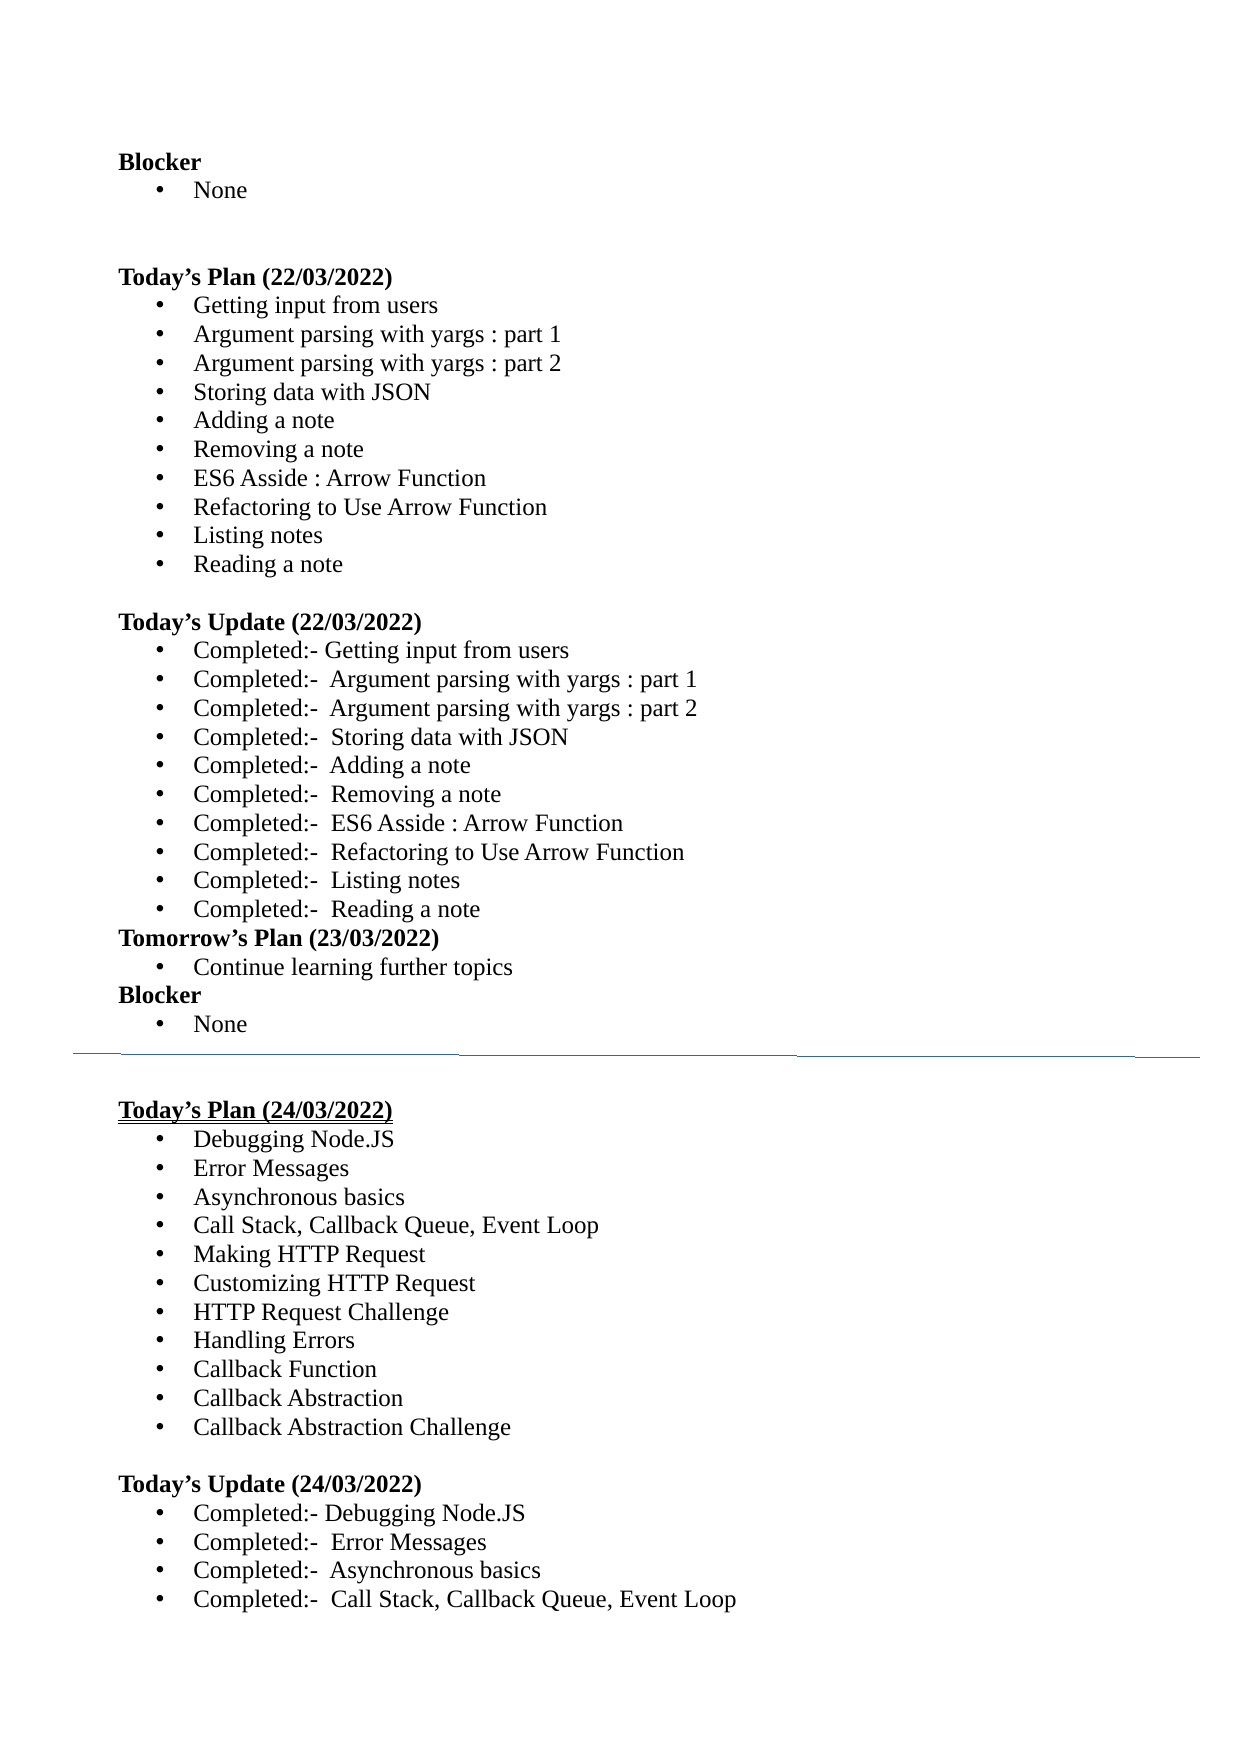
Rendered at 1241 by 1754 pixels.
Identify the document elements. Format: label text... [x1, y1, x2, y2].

list Completed:- Adding a note [156, 751, 1122, 779]
list Debugging Node.JS [156, 1124, 1122, 1153]
text Today’s Update (24/03/2022) [118, 1469, 1122, 1498]
text Today’s Plan (24/03/2022) [118, 1096, 1122, 1124]
text Today’s Update (22/03/2022) [118, 607, 1122, 636]
list Error Messages [156, 1153, 1122, 1182]
list Handling Errors [156, 1326, 1122, 1354]
list HTTP Request Challenge [156, 1297, 1122, 1326]
list Completed:- Getting input from users [156, 636, 1122, 664]
list Continue learning further topics [156, 952, 1122, 981]
list ES6 Asside : Arrow Function [156, 463, 1122, 492]
list None [156, 176, 1122, 204]
text Blocker [118, 147, 1122, 176]
list Removing a note [156, 434, 1122, 463]
list Callback Abstraction [156, 1383, 1122, 1412]
list Callback Function [156, 1354, 1122, 1383]
list Completed:- Listing notes [156, 866, 1122, 894]
list Completed:- Asynchronous basics [156, 1556, 1122, 1584]
list Asynchronous basics [156, 1182, 1122, 1211]
list Argument parsing with yargs : part 1 [156, 319, 1122, 348]
list Completed:- Refactoring to Use Arrow Function [156, 837, 1122, 866]
list Completed:- Call Stack, Callback Queue, Event Loop [156, 1584, 1122, 1613]
list Completed:- Storing data with JSON [156, 722, 1122, 751]
list Callback Abstraction Challenge [156, 1412, 1122, 1441]
list Argument parsing with yargs : part 2 [156, 348, 1122, 377]
list Completed:- Debugging Node.JS [156, 1498, 1122, 1527]
list Adding a note [156, 406, 1122, 434]
list Making HTTP Request [156, 1239, 1122, 1268]
list Completed:- Reading a note [156, 894, 1122, 923]
list Customizing HTTP Request [156, 1268, 1122, 1297]
list None [156, 1009, 1122, 1038]
text Tomorrow’s Plan (23/03/2022) [118, 923, 1122, 952]
list Completed:- Argument parsing with yargs : part 2 [156, 693, 1122, 722]
text Blocker [118, 981, 1122, 1009]
text Today’s Plan (22/03/2022) [118, 262, 1122, 291]
list Listing notes [156, 521, 1122, 549]
list Completed:- Removing a note [156, 779, 1122, 808]
list Getting input from users [156, 291, 1122, 319]
list Refactoring to Use Arrow Function [156, 492, 1122, 521]
list Call Stack, Callback Queue, Event Loop [156, 1211, 1122, 1239]
list Completed:- Error Messages [156, 1527, 1122, 1556]
list Completed:- Argument parsing with yargs : part 1 [156, 664, 1122, 693]
list Reading a note [156, 549, 1122, 578]
list Completed:- ES6 Asside : Arrow Function [156, 808, 1122, 837]
list Storing data with JSON [156, 377, 1122, 406]
